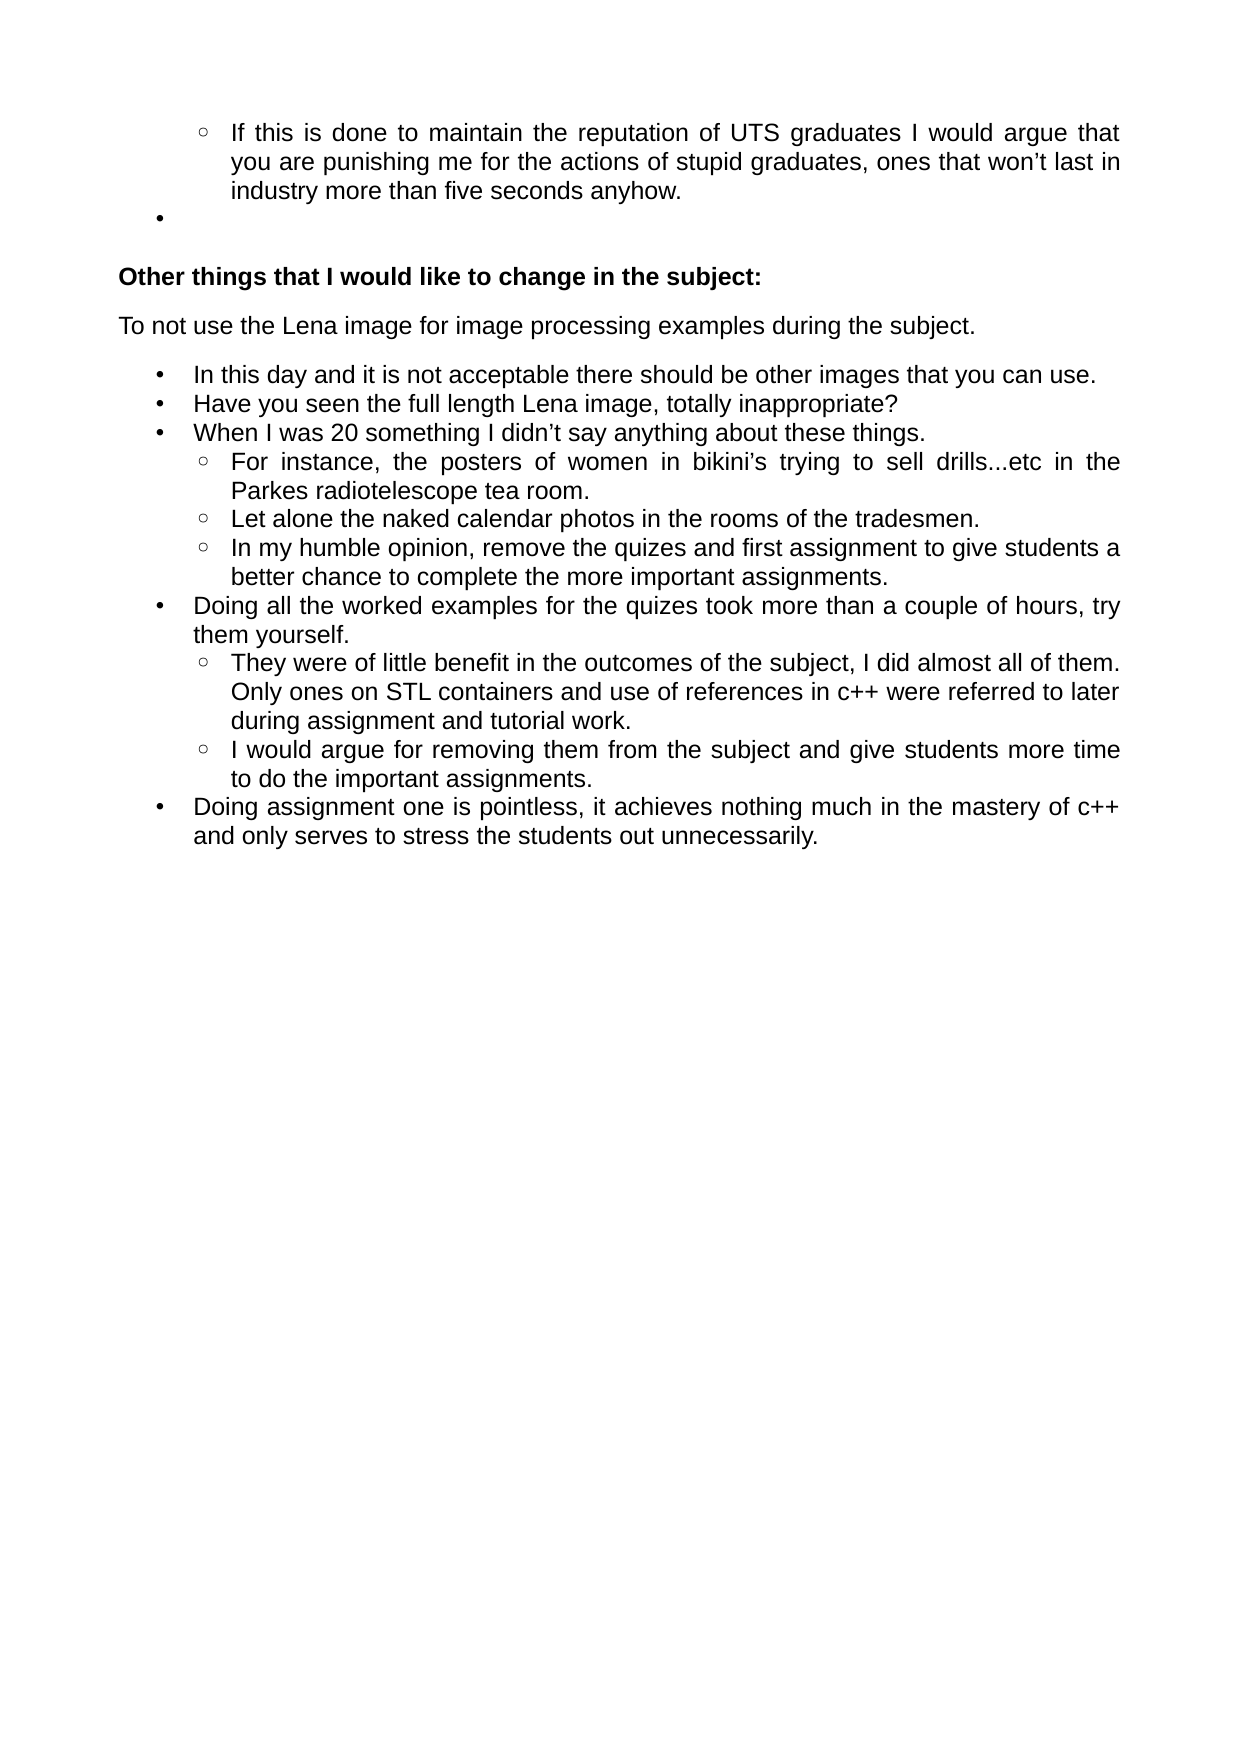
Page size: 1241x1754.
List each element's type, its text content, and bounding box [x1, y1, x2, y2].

list I would argue for removing them from the subject and give students more time to do the important assignments. [193, 735, 1122, 792]
text Other things that I would like to change in the subject: [118, 262, 1122, 291]
list Let alone the naked calendar photos in the rooms of the tradesmen. [193, 504, 1122, 533]
list Doing all the worked examples for the quizes took more than a couple of hours, try them yourself. [156, 591, 1122, 648]
list They were of little benefit in the outcomes of the subject, I did almost all of them. Only ones on STL containers and use of references in c++ were referred to later during assignment and tutorial work. [193, 648, 1122, 735]
list In this day and it is not acceptable there should be other images that you can use. [156, 360, 1122, 389]
list If this is done to maintain the reputation of UTS graduates I would argue that you are punishing me for the actions of stupid graduates, ones that won’t last in industry more than five seconds anyhow. [193, 118, 1122, 204]
list Doing assignment one is pointless, it achieves nothing much in the mastery of c++ and only serves to stress the students out unnecessarily. [156, 792, 1122, 850]
text To not use the Lena image for image processing examples during the subject. [118, 311, 1122, 340]
list For instance, the posters of women in bikini’s trying to sell drills...etc in the Parkes radiotelescope tea room. [193, 447, 1122, 504]
list In my humble opinion, remove the quizes and first assignment to give students a better chance to complete the more important assignments. [193, 533, 1122, 591]
list Have you seen the full length Lena image, totally inappropriate? [156, 389, 1122, 418]
list When I was 20 something I didn’t say anything about these things. [156, 418, 1122, 447]
